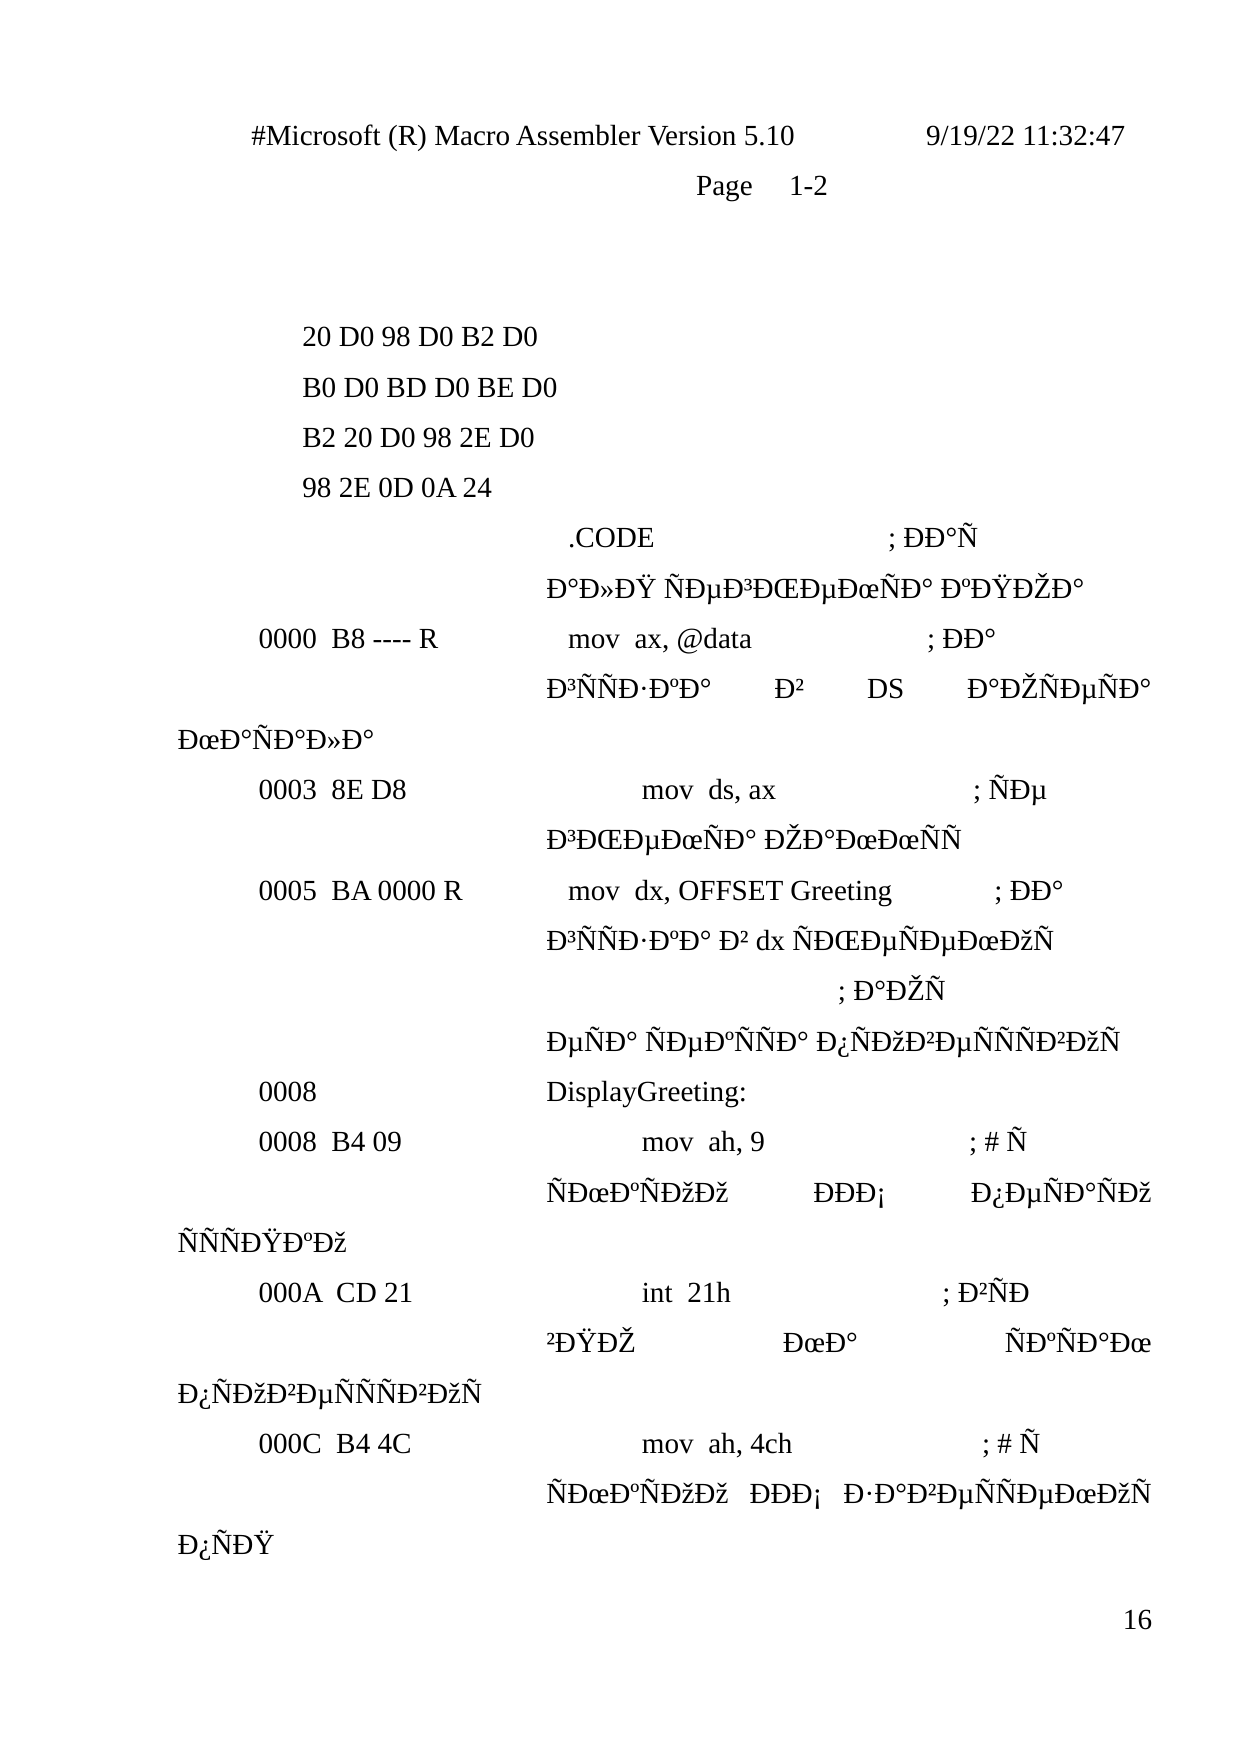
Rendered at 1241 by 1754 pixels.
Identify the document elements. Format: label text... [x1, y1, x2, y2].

text Page 1-2 [177, 168, 1152, 202]
text B2 20 D0 98 2E D0 [177, 420, 1152, 453]
text .CODE ; ÐÐ°Ñ [177, 521, 1152, 554]
text 0005 BA 0000 R mov dx, OFFSET Greeting ; ÐÐ° [177, 873, 1152, 906]
text B0 D0 BD D0 BE D0 [177, 370, 1152, 403]
text 0008 DisplayGreeting: [177, 1074, 1152, 1108]
text Ð³ÑÑÐ·ÐºÐ° Ð² dx ÑÐŒÐµÑÐµÐœÐžÑ [177, 923, 1152, 957]
text ÑÐœÐºÑÐžÐž ÐÐÐ¡ Ð¿ÐµÑÐ°ÑÐž ÑÑÑÐŸÐºÐž [177, 1175, 1152, 1258]
text #Microsoft (R) Macro Assembler Version 5.10 9/19/22 11:32:47 [177, 118, 1152, 152]
text 000C B4 4C mov ah, 4ch ; # Ñ [177, 1426, 1152, 1460]
text ; Ð°ÐŽÑ [177, 973, 1152, 1007]
text 20 D0 98 D0 B2 D0 [177, 319, 1152, 353]
text ²ÐŸÐŽ ÐœÐ° ÑÐºÑÐ°Ðœ Ð¿ÑÐžÐ²ÐµÑÑÑÐ²ÐžÑ [177, 1326, 1152, 1409]
text 0000 B8 ---- R mov ax, @data ; ÐÐ° [177, 621, 1152, 655]
text Ð°Ð»ÐŸ ÑÐµÐ³ÐŒÐµÐœÑÐ° ÐºÐŸÐŽÐ° [177, 571, 1152, 604]
text 98 2E 0D 0A 24 [177, 470, 1152, 504]
text 0003 8E D8 mov ds, ax ; ÑÐµ [177, 772, 1152, 806]
text ÐµÑÐ° ÑÐµÐºÑÑÐ° Ð¿ÑÐžÐ²ÐµÑÑÑÐ²ÐžÑ [177, 1024, 1152, 1057]
text Ð³ÑÑÐ·ÐºÐ° Ð² DS Ð°ÐŽÑÐµÑÐ° ÐœÐ°ÑÐ°Ð»Ð° [177, 672, 1152, 755]
text 000A CD 21 int 21h ; Ð²ÑÐ [177, 1275, 1152, 1309]
text 0008 B4 09 mov ah, 9 ; # Ñ [177, 1124, 1152, 1158]
text ÑÐœÐºÑÐžÐž ÐÐÐ¡ Ð·Ð°Ð²ÐµÑÑÐµÐœÐžÑ Ð¿ÑÐŸ [177, 1477, 1152, 1560]
text Ð³ÐŒÐµÐœÑÐ° ÐŽÐ°ÐœÐœÑÑ [177, 822, 1152, 856]
